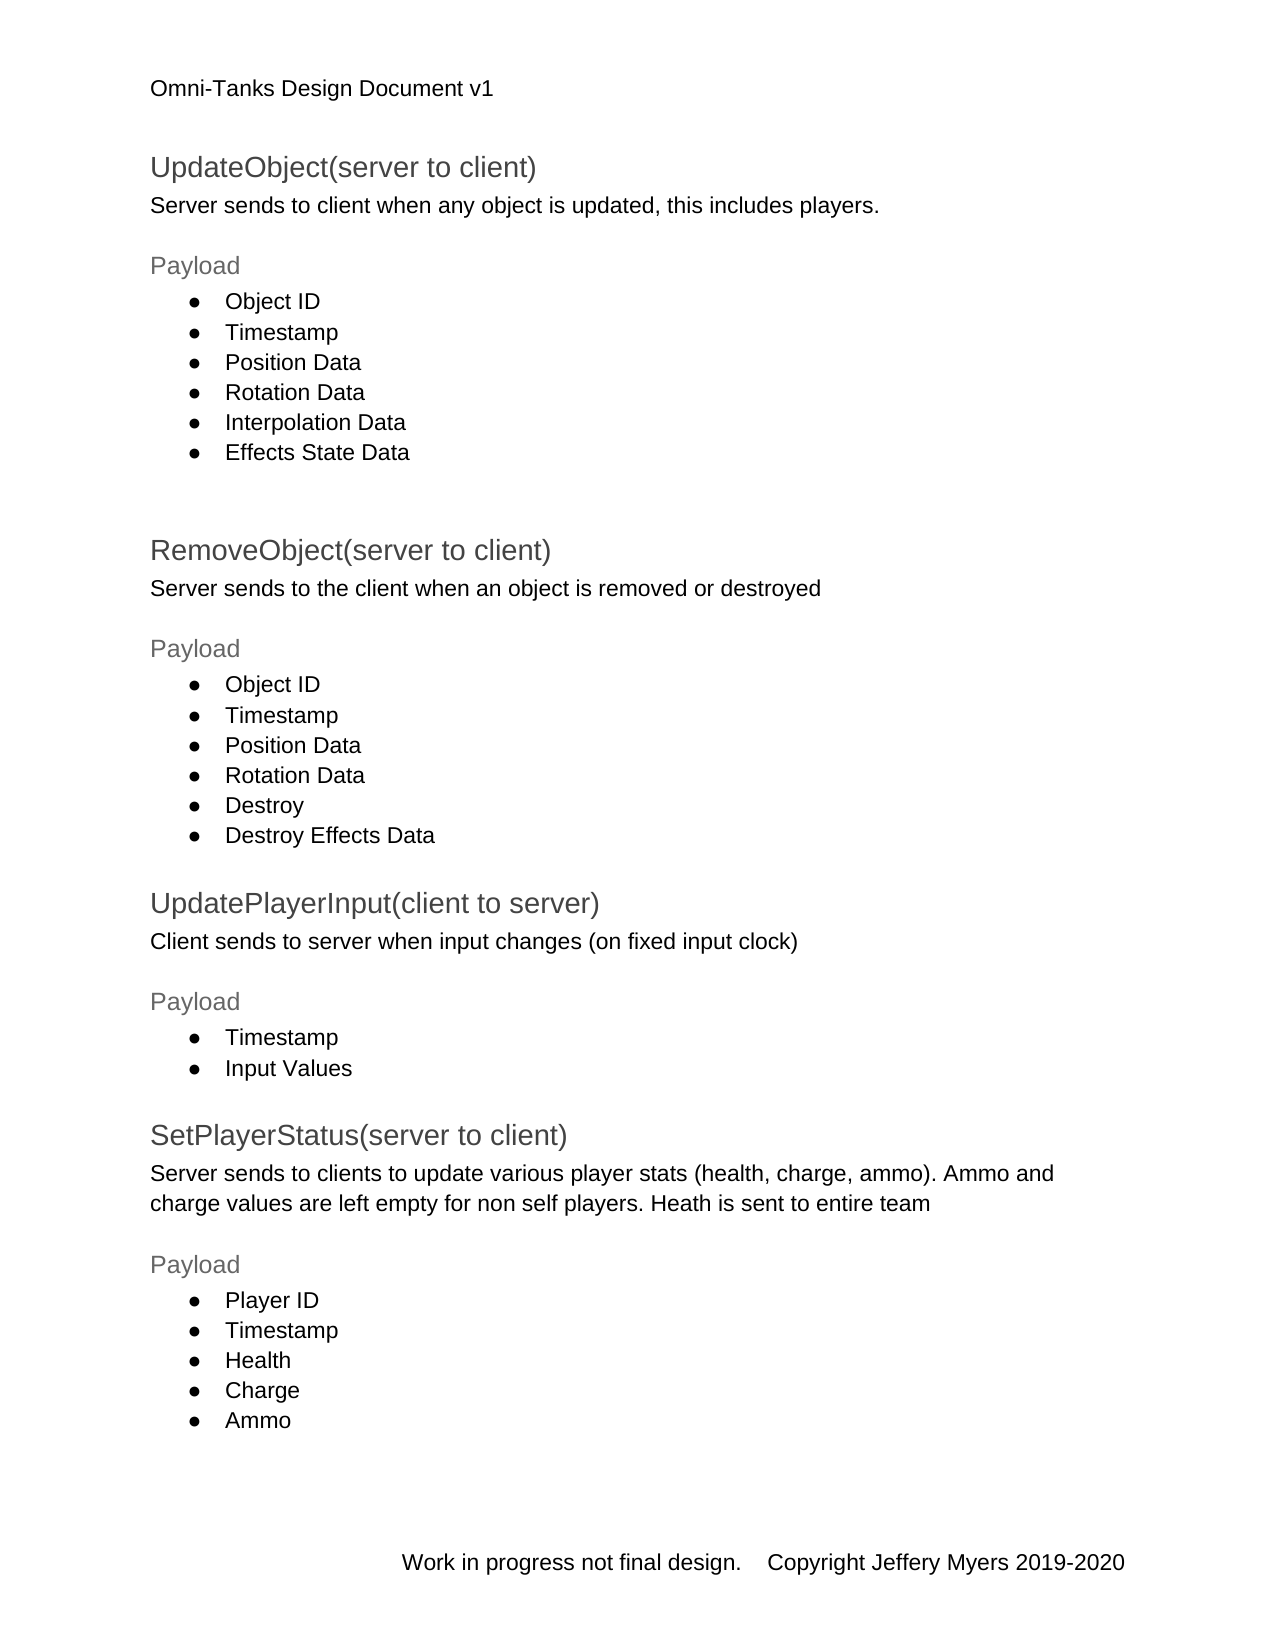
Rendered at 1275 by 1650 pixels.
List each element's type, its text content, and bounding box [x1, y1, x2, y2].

list Rotation Data [187, 762, 1125, 788]
text Server sends to client when any object is updated, this includes players. [150, 192, 1125, 218]
subtitle RemoveObject(server to client) [150, 533, 1125, 567]
list Charge [187, 1377, 1125, 1404]
list Timestamp [187, 1024, 1125, 1051]
list Position Data [187, 732, 1125, 758]
subtitle UpdatePlayerInput(client to server) [150, 886, 1125, 919]
list Position Data [187, 349, 1125, 375]
subtitle Payload [150, 634, 1125, 663]
list Rotation Data [187, 379, 1125, 405]
subtitle SetPlayerStatus(server to client) [150, 1118, 1125, 1152]
list Timestamp [187, 318, 1125, 345]
list Destroy [187, 792, 1125, 819]
list Timestamp [187, 1317, 1125, 1343]
subtitle Payload [150, 987, 1125, 1016]
list Ammo [187, 1407, 1125, 1434]
subtitle UpdateObject(server to client) [150, 150, 1125, 183]
list Object ID [187, 671, 1125, 698]
list Effects State Data [187, 439, 1125, 466]
list Timestamp [187, 702, 1125, 728]
list Input Values [187, 1054, 1125, 1081]
list Health [187, 1347, 1125, 1373]
list Destroy Effects Data [187, 822, 1125, 849]
subtitle Payload [150, 251, 1125, 280]
text Server sends to clients to update various player stats (health, charge, ammo). Ammo and charge values are left empty for non self players. Heath is sent to entire team [150, 1160, 1125, 1217]
list Player ID [187, 1287, 1125, 1313]
text Server sends to the client when an object is removed or destroyed [150, 575, 1125, 601]
list Object ID [187, 288, 1125, 315]
text Client sends to server when input changes (on fixed input clock) [150, 928, 1125, 954]
list Interpolation Data [187, 409, 1125, 436]
subtitle Payload [150, 1249, 1125, 1278]
